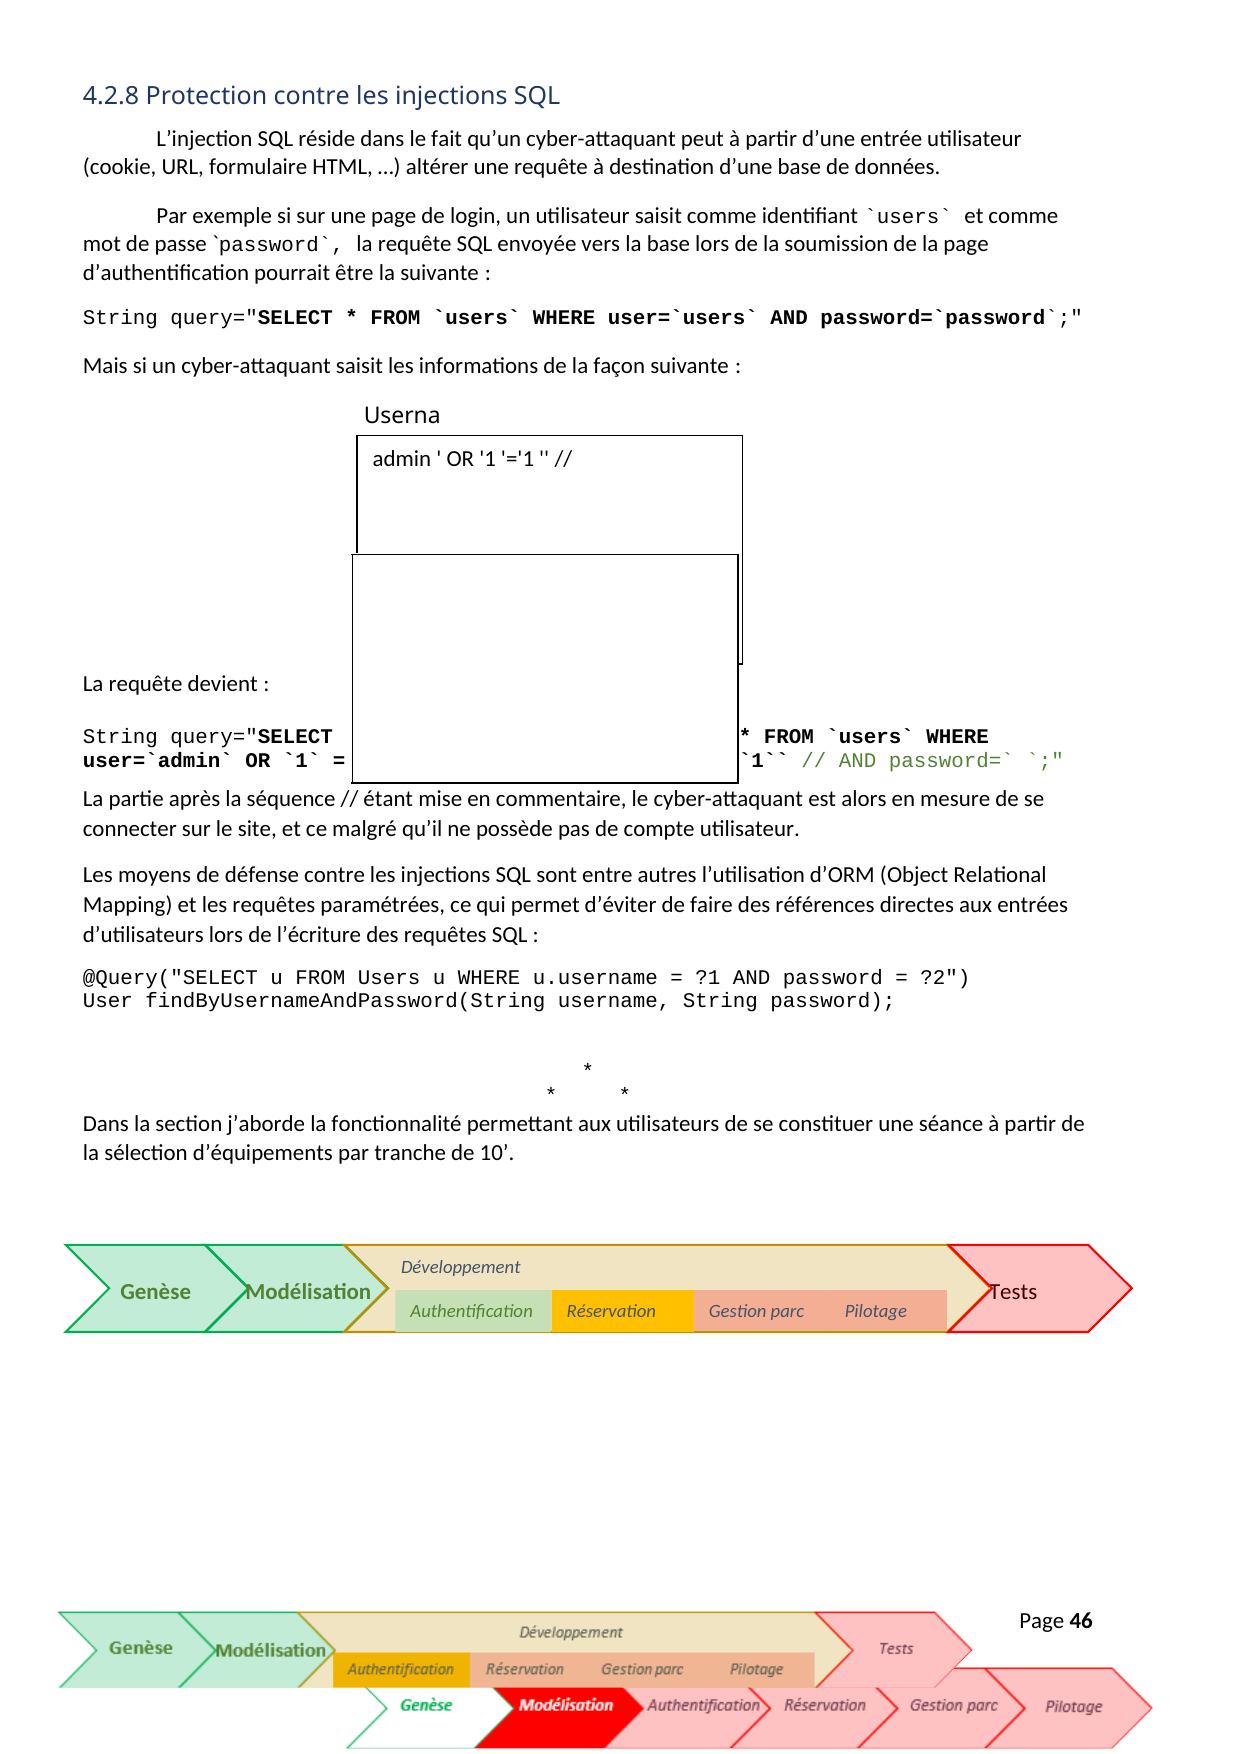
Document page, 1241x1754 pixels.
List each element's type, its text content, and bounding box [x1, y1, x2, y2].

text Dans la section j’aborde la fonctionnalité permettant aux utilisateurs de se constituer une séance à partir de la sélection d’équipements par tranche de 10’. [83, 1109, 1092, 1166]
text @Query("SELECT u FROM Users u WHERE u.username = ?1 AND password = ?2") [83, 967, 1092, 990]
text La partie après la séquence // étant mise en commentaire, le cyber-attaquant est alors en mesure de se connecter sur le site, et ce malgré qu’il ne possède pas de compte utilisateur. [83, 784, 1092, 842]
text Username [363, 399, 446, 434]
text * * [83, 1085, 1092, 1109]
text User findByUsernameAndPassword(String username, String password); [83, 990, 1092, 1014]
text [739, 669, 1092, 697]
text L’injection SQL réside dans le fait qu’un cyber-attaquant peut à partir d’une entrée utilisateur (cookie, URL, formulaire HTML, …) altérer une requête à destination d’une base de données. [83, 124, 1092, 180]
text String query="SELECT * FROM `users` WHERE user=`users` AND password=`password`;" [83, 307, 1092, 331]
text String query="SELECT * FROM `users` WHERE user=`admin` OR `1` = `1`` // AND password=` `;" [739, 726, 1092, 773]
text La requête devient : [83, 669, 351, 697]
text Mais si un cyber-attaquant saisit les informations de la façon suivante : [83, 351, 1092, 379]
text admin ' OR '1 '='1 '' // [372, 444, 727, 472]
text String query="SELECT * FROM `users` WHERE user=`admin` OR `1` = `1`` // AND password=` `;" [83, 726, 351, 773]
text * [83, 1061, 1092, 1085]
text Par exemple si sur une page de login, un utilisateur saisit comme identifiant `users` et comme mot de passe `password`, la requête SQL envoyée vers la base lors de la soumission de la page d’authentification pourrait être la suivante : [83, 201, 1092, 286]
text Les moyens de défense contre les injections SQL sont entre autres l’utilisation d’ORM (Object Relational Mapping) et les requêtes paramétrées, ce qui permet d’éviter de faire des références directes aux entrées d’utilisateurs lors de l’écriture des requêtes SQL : [83, 860, 1092, 948]
subtitle 4.2.8 Protection contre les injections SQL [83, 78, 1092, 112]
